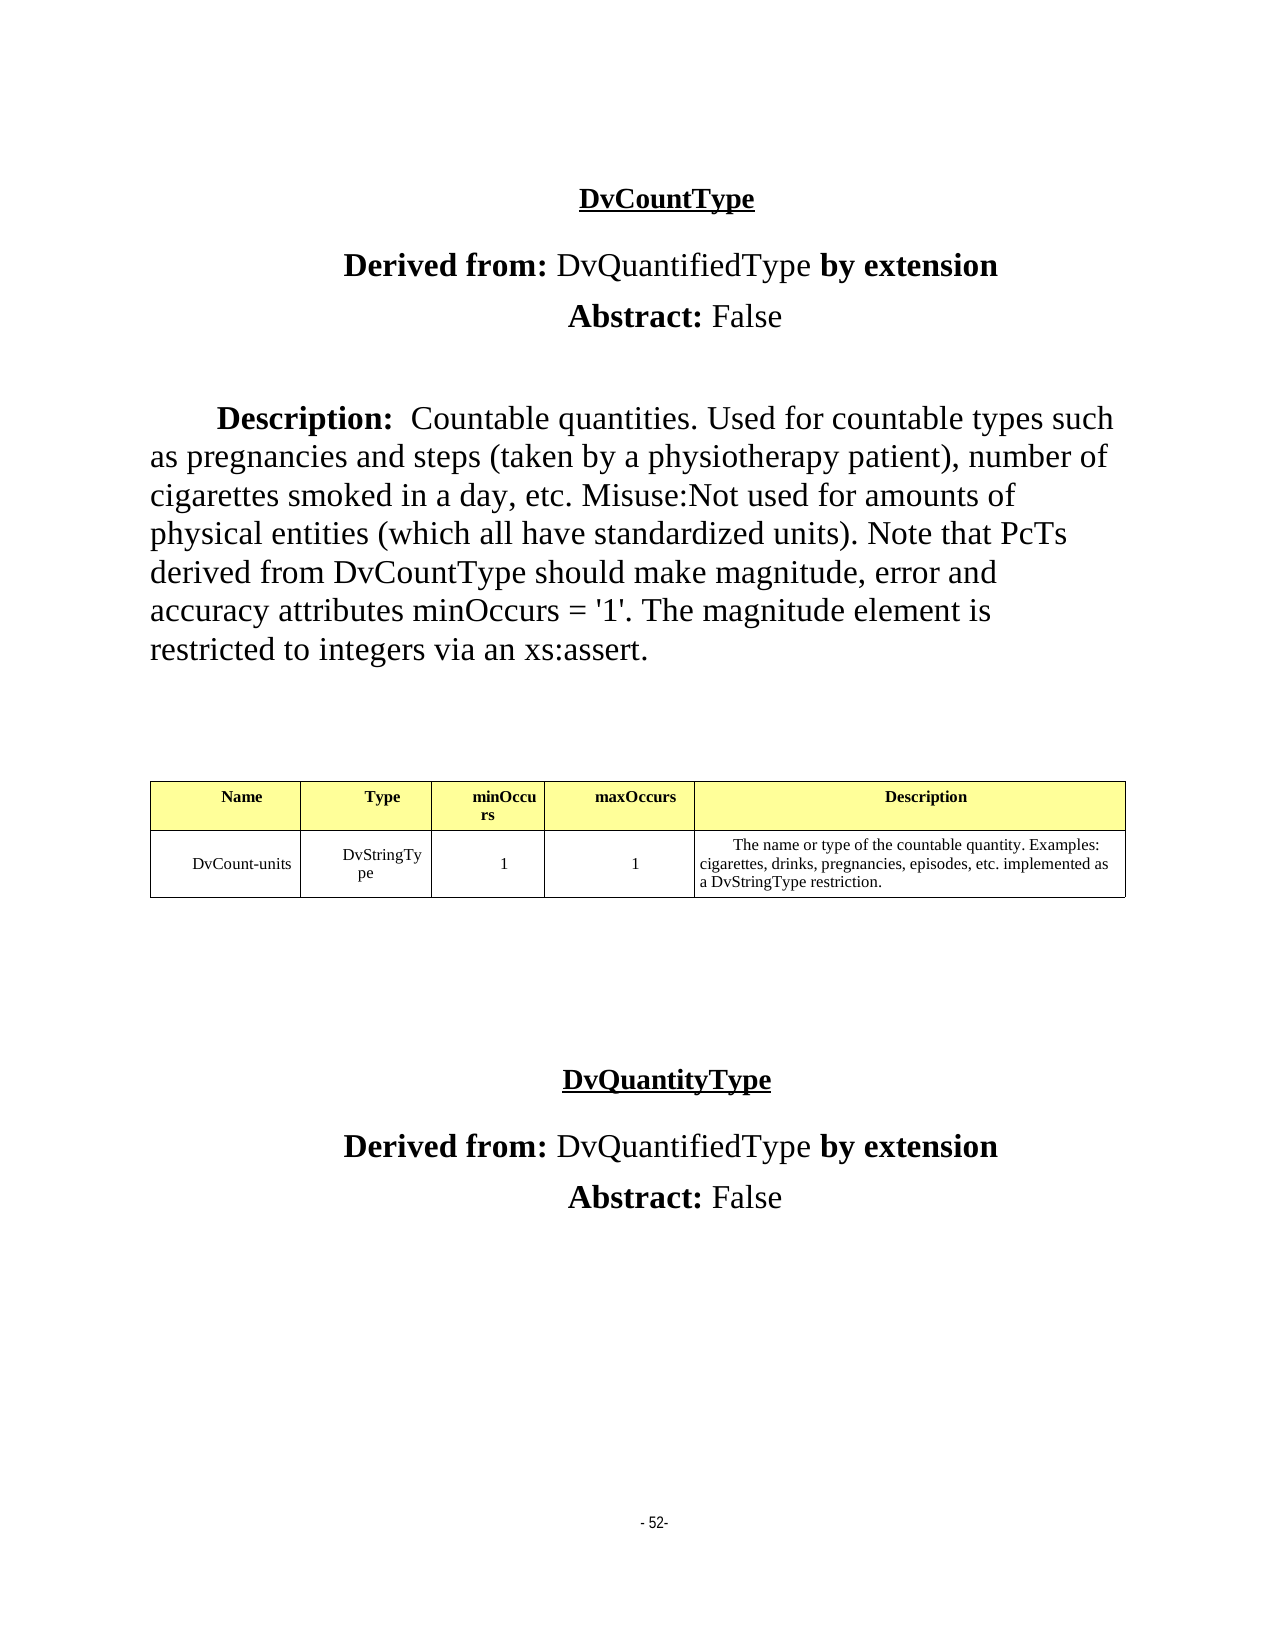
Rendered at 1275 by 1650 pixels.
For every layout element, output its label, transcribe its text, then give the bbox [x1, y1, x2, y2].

table_header Name [151, 782, 300, 830]
table_cell 1 [545, 831, 694, 897]
text DvCountType [150, 181, 1125, 215]
text Derived from: DvQuantifiedType by extension [150, 1126, 1125, 1164]
text Abstract: False [150, 1177, 1125, 1215]
table_header Description [695, 782, 1125, 830]
table_cell The name or type of the countable quantity. Examples: cigarettes, drinks, pregnancies, episodes, etc. implemented as a DvStringType restriction. [695, 831, 1125, 897]
table_cell DvCount-units [151, 831, 300, 897]
table_header Type [301, 782, 431, 830]
text Derived from: DvQuantifiedType by extension [150, 245, 1125, 283]
table_cell 1 [432, 831, 544, 897]
text Description: Countable quantities. Used for countable types such as pregnancies and steps (taken by a physiotherapy patient), number of cigarettes smoked in a day, etc. Misuse:Not used for amounts of physical entities (which all have standardized units). Note that PcTs derived from DvCountType should make magnitude, error and accuracy attributes minOccurs = '1'. The magnitude element is restricted to integers via an xs:assert. [150, 398, 1125, 667]
table_header maxOccurs [545, 782, 694, 830]
table_header minOccurs [432, 782, 544, 830]
table_cell DvStringType [301, 831, 431, 897]
text Abstract: False [150, 296, 1125, 334]
text DvQuantityType [150, 1062, 1125, 1096]
